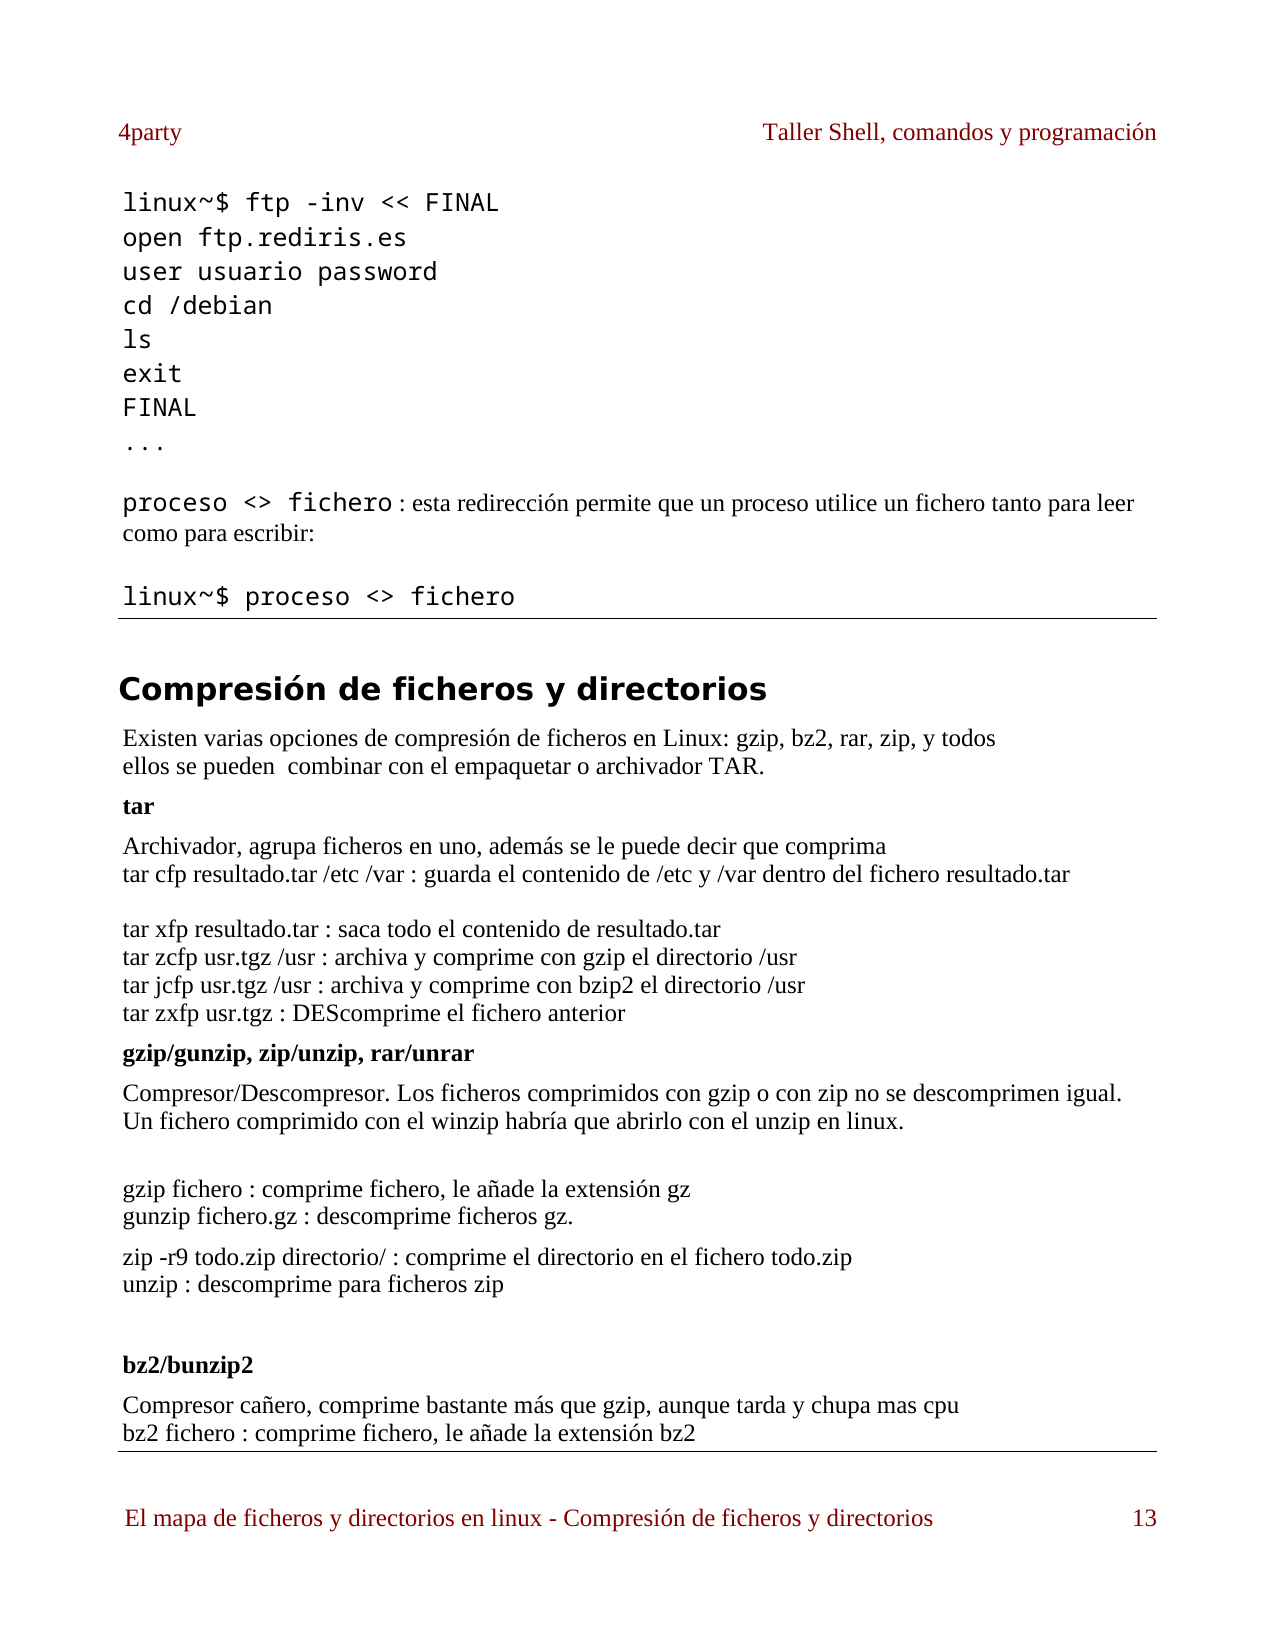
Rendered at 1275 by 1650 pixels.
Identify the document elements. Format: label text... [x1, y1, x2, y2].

text bz2/bunzip2 [118, 1346, 1157, 1378]
text ls [118, 321, 1157, 355]
subtitle Compresión de ficheros y directorios [118, 671, 1157, 707]
text ... [118, 423, 1157, 457]
text linux~$ proceso <> fichero [118, 574, 1157, 618]
text linux~$ ftp -inv << FINAL [118, 175, 1157, 219]
text Archivador, agrupa ficheros en uno, además se le puede decir que comprima tar cfp resultado.tar /etc /var : guarda el contenido de /etc y /var dentro del fichero resultado.tar tar xfp resultado.tar : saca todo el contenido de resultado.tar tar zcfp usr.tgz /usr : archiva y comprime con gzip el directorio /usr tar jcfp usr.tgz /usr : archiva y comprime con bzip2 el directorio /usr tar zxfp usr.tgz : DEScomprime el fichero anterior [118, 828, 1157, 1026]
text Compresor/Descompresor. Los ficheros comprimidos con gzip o con zip no se descomprimen igual. Un fichero comprimido con el winzip habría que abrirlo con el unzip en linux. [118, 1075, 1157, 1134]
text user usuario password [118, 253, 1157, 287]
text tar [118, 788, 1157, 820]
text open ftp.rediris.es [118, 219, 1157, 253]
text Compresor cañero, comprime bastante más que gzip, aunque tarda y chupa mas cpu bz2 fichero : comprime fichero, le añade la extensión bz2 [118, 1387, 1157, 1451]
text exit [118, 355, 1157, 389]
text gzip/gunzip, zip/unzip, rar/unrar [118, 1034, 1157, 1067]
text gzip fichero : comprime fichero, le añade la extensión gz gunzip fichero.gz : descomprime ficheros gz. [118, 1143, 1157, 1230]
text FINAL [118, 389, 1157, 423]
text Existen varias opciones de compresión de ficheros en Linux: gzip, bz2, rar, zip, y todos ellos se pueden combinar con el empaquetar o archivador TAR. [118, 720, 1157, 780]
text cd /debian [118, 287, 1157, 321]
text proceso <> fichero : esta redirección permite que un proceso utilice un fichero tanto para leer como para escribir: [118, 485, 1157, 547]
text zip -r9 todo.zip directorio/ : comprime el directorio en el fichero todo.zip unzip : descomprime para ficheros zip [118, 1238, 1157, 1298]
